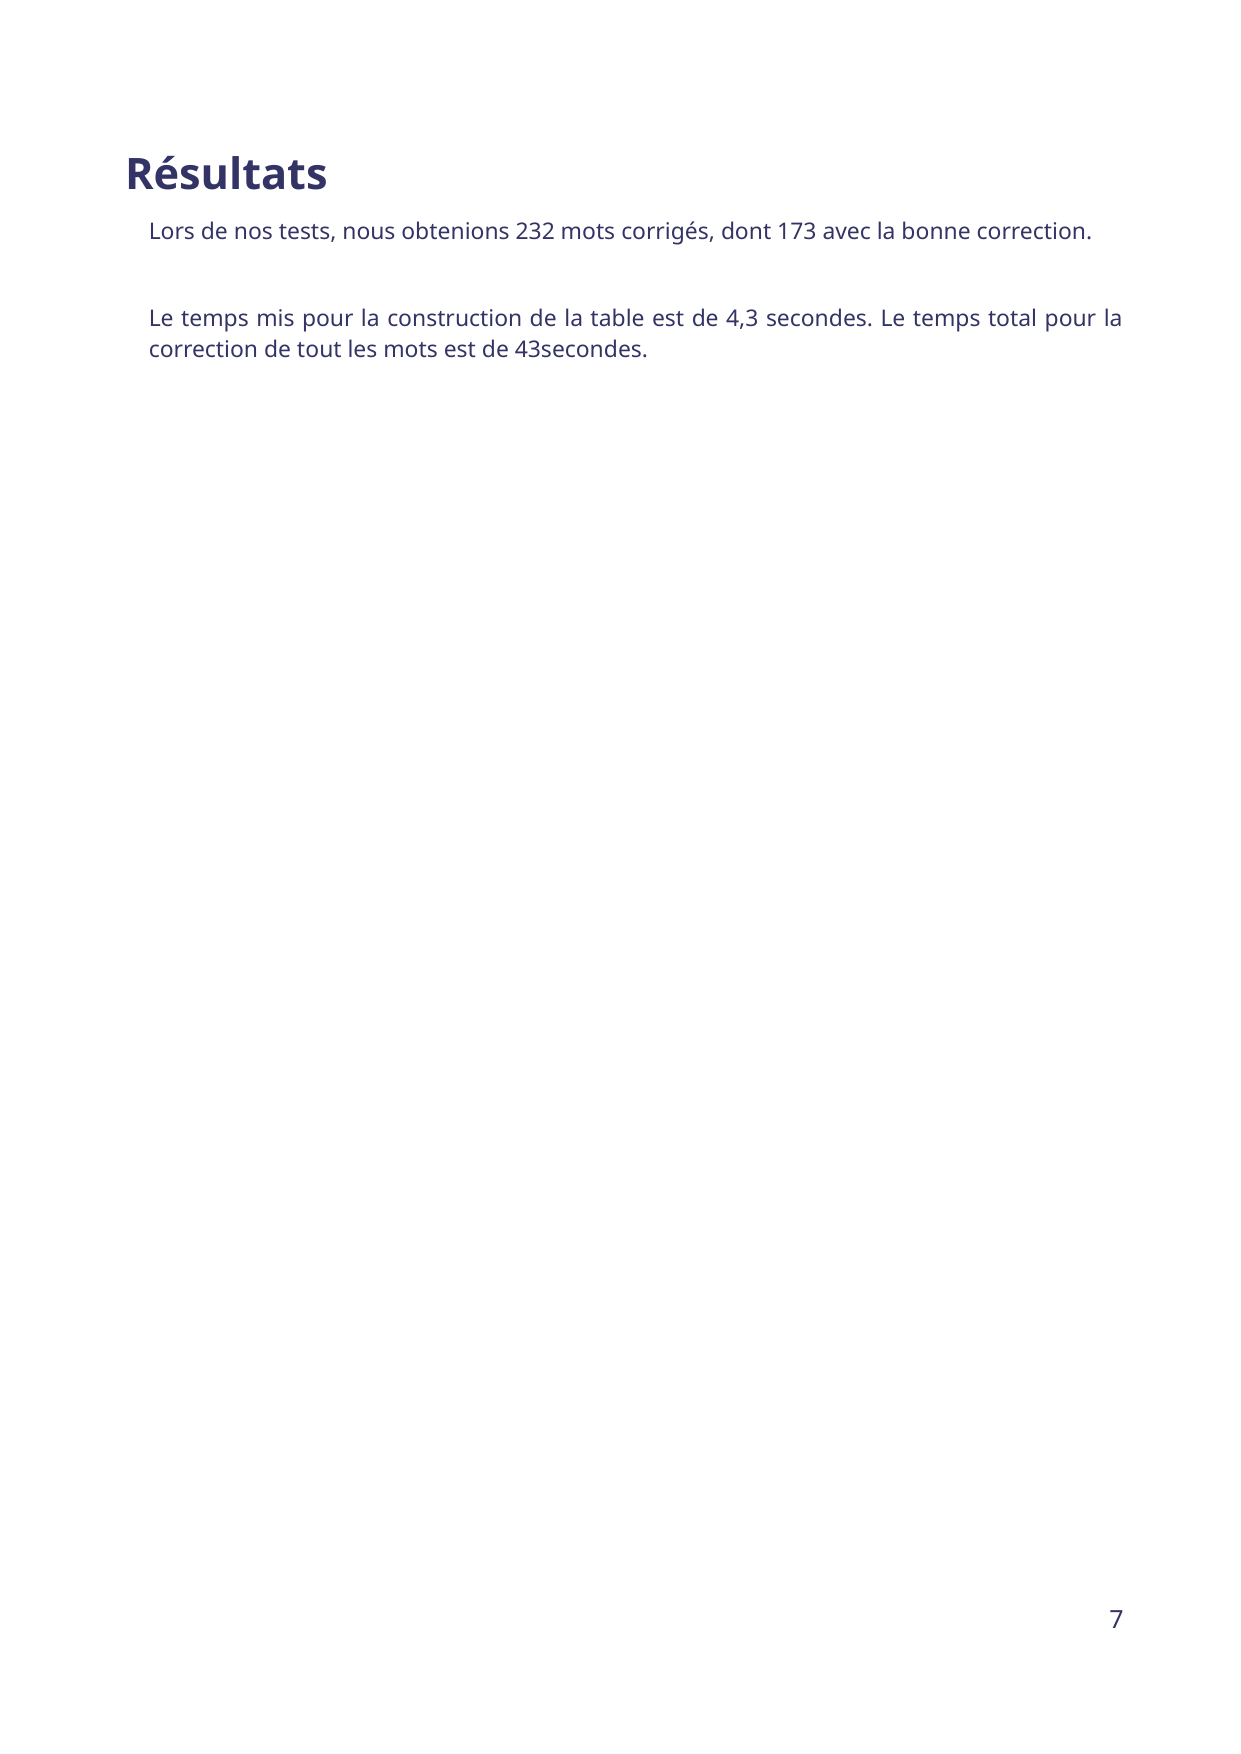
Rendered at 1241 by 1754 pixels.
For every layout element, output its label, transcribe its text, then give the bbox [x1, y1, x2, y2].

text Le temps mis pour la construction de la table est de 4,3 secondes. Le temps total pour la correction de tout les mots est de 43secondes. [148, 302, 1123, 365]
subtitle Résultats [125, 143, 1123, 202]
text Lors de nos tests, nous obtenions 232 mots corrigés, dont 173 avec la bonne correction. [148, 215, 1123, 246]
